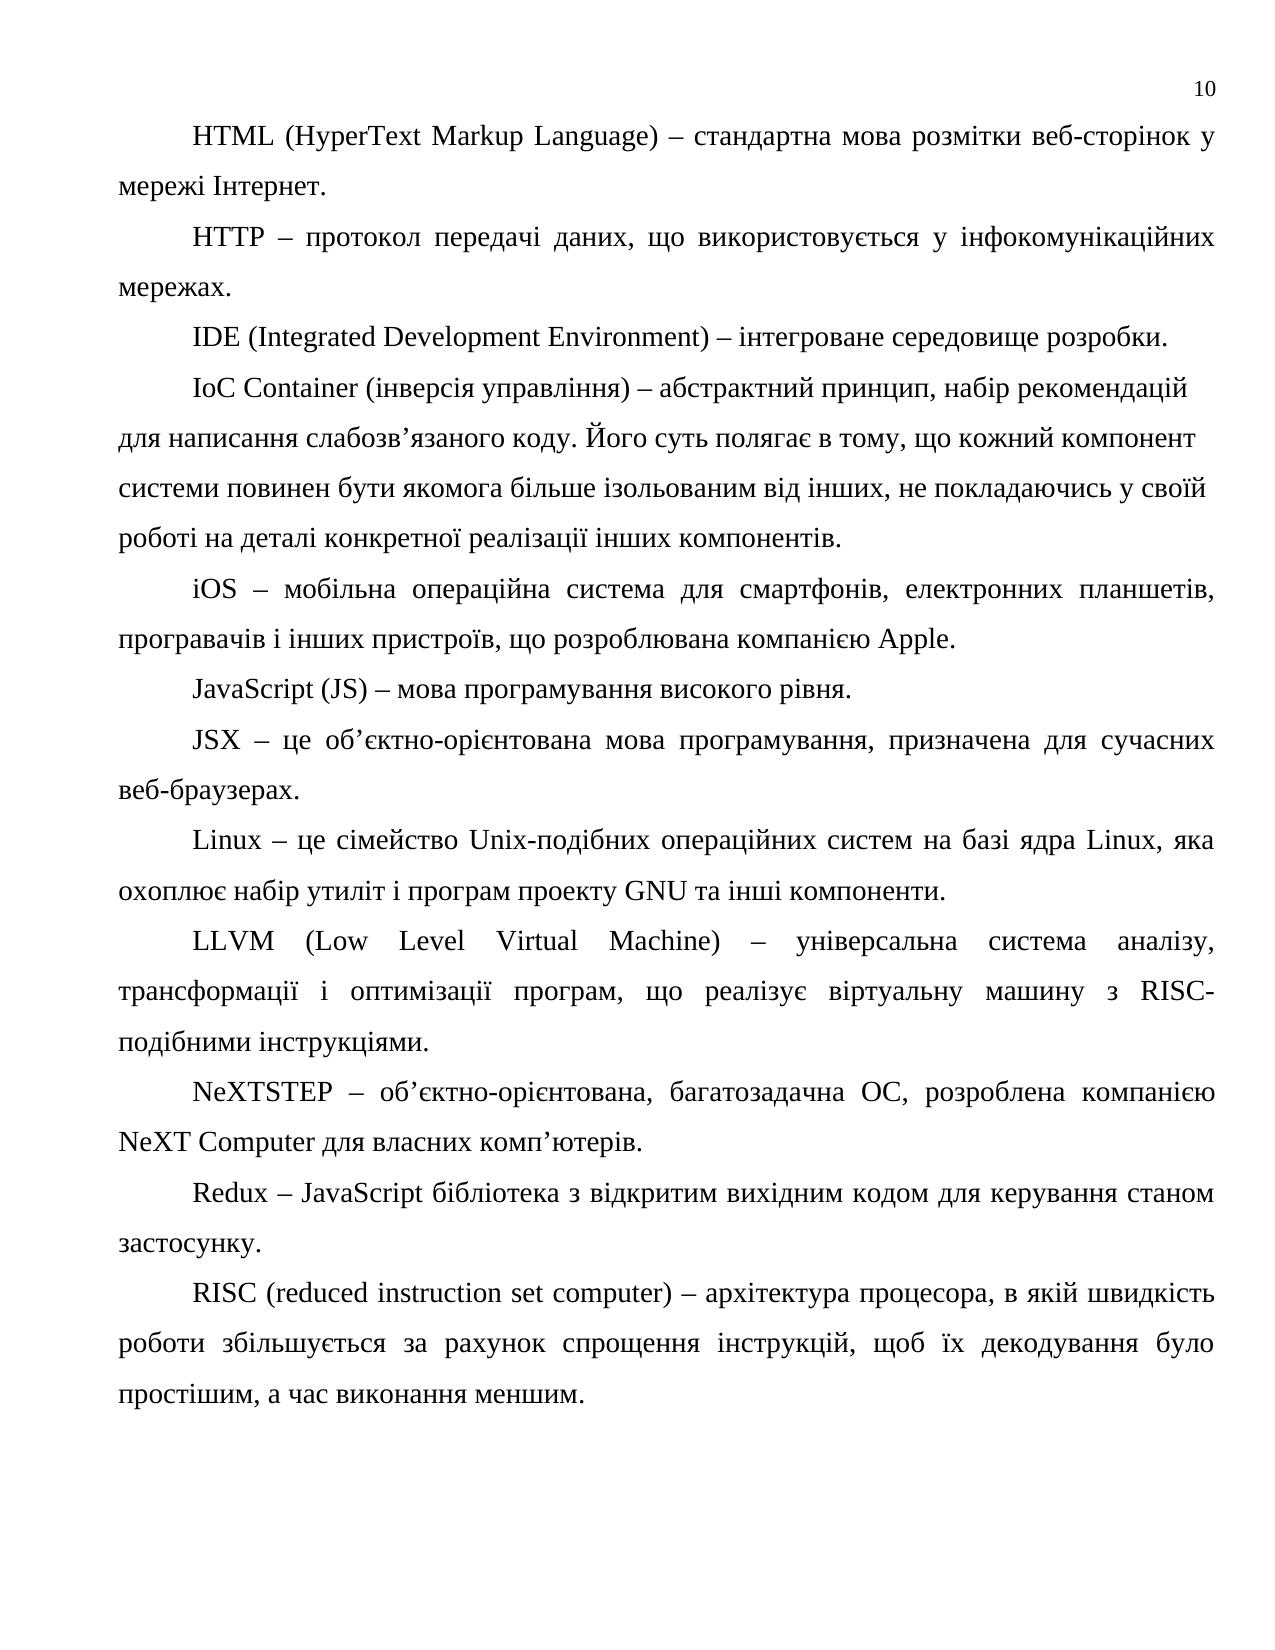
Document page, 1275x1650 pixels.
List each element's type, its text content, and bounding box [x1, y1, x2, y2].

text Linux – це сімейство Unix-подібних операційних систем на базі ядра Linux, яка охоплює набір утиліт і програм проекту GNU та інші компоненти. [118, 822, 1216, 906]
text IoC Container (інверсія управління) – абстрактний принцип, набір рекомендацій для написання слабозв’язаного коду. Його суть полягає в тому, що кожний компонент системи повинен бути якомога більше ізольованим від інших, не покладаючись у своїй роботі на деталі конкретної реалізації інших компонентів. [118, 370, 1216, 554]
text iOS – мобільна операційна система для смартфонів, електронних планшетів, програвачів і інших пристроїв, що розроблювана компанією Apple. [118, 571, 1216, 655]
text HTML (HyperText Markup Language) – стандартна мова розмітки веб-сторінок у мережі Інтернет. [118, 118, 1216, 202]
text Redux – JavaScript бібліотека з відкритим вихідним кодом для керування станом застосунку. [118, 1175, 1216, 1258]
text IDE (Integrated Development Environment) – інтегроване середовище розробки. [118, 319, 1216, 353]
text JavaScript (JS) – мова програмування високого рівня. [118, 672, 1216, 705]
text HTTP – протокол передачі даних, що використовується у інфокомунікаційних мережах. [118, 219, 1216, 303]
text JSX – це об’єктно-орієнтована мова програмування, призначена для сучасних веб-браузерах. [118, 722, 1216, 806]
text NeXTSTEP – об’єктно-орієнтована, багатозадачна ОС, розроблена компанією NeXT Computer для власних комп’ютерів. [118, 1074, 1216, 1158]
text RISC (reduced instruction set computer) – архітектура процесора, в якій швидкість роботи збільшується за рахунок спрощення інструкцій, щоб їх декодування було простішим, а час виконання меншим. [118, 1275, 1216, 1409]
text LLVM (Low Level Virtual Machine) – універсальна система аналізу, трансформації і оптимізації програм, що реалізує віртуальну машину з RISC-подібними інструкціями. [118, 923, 1216, 1057]
